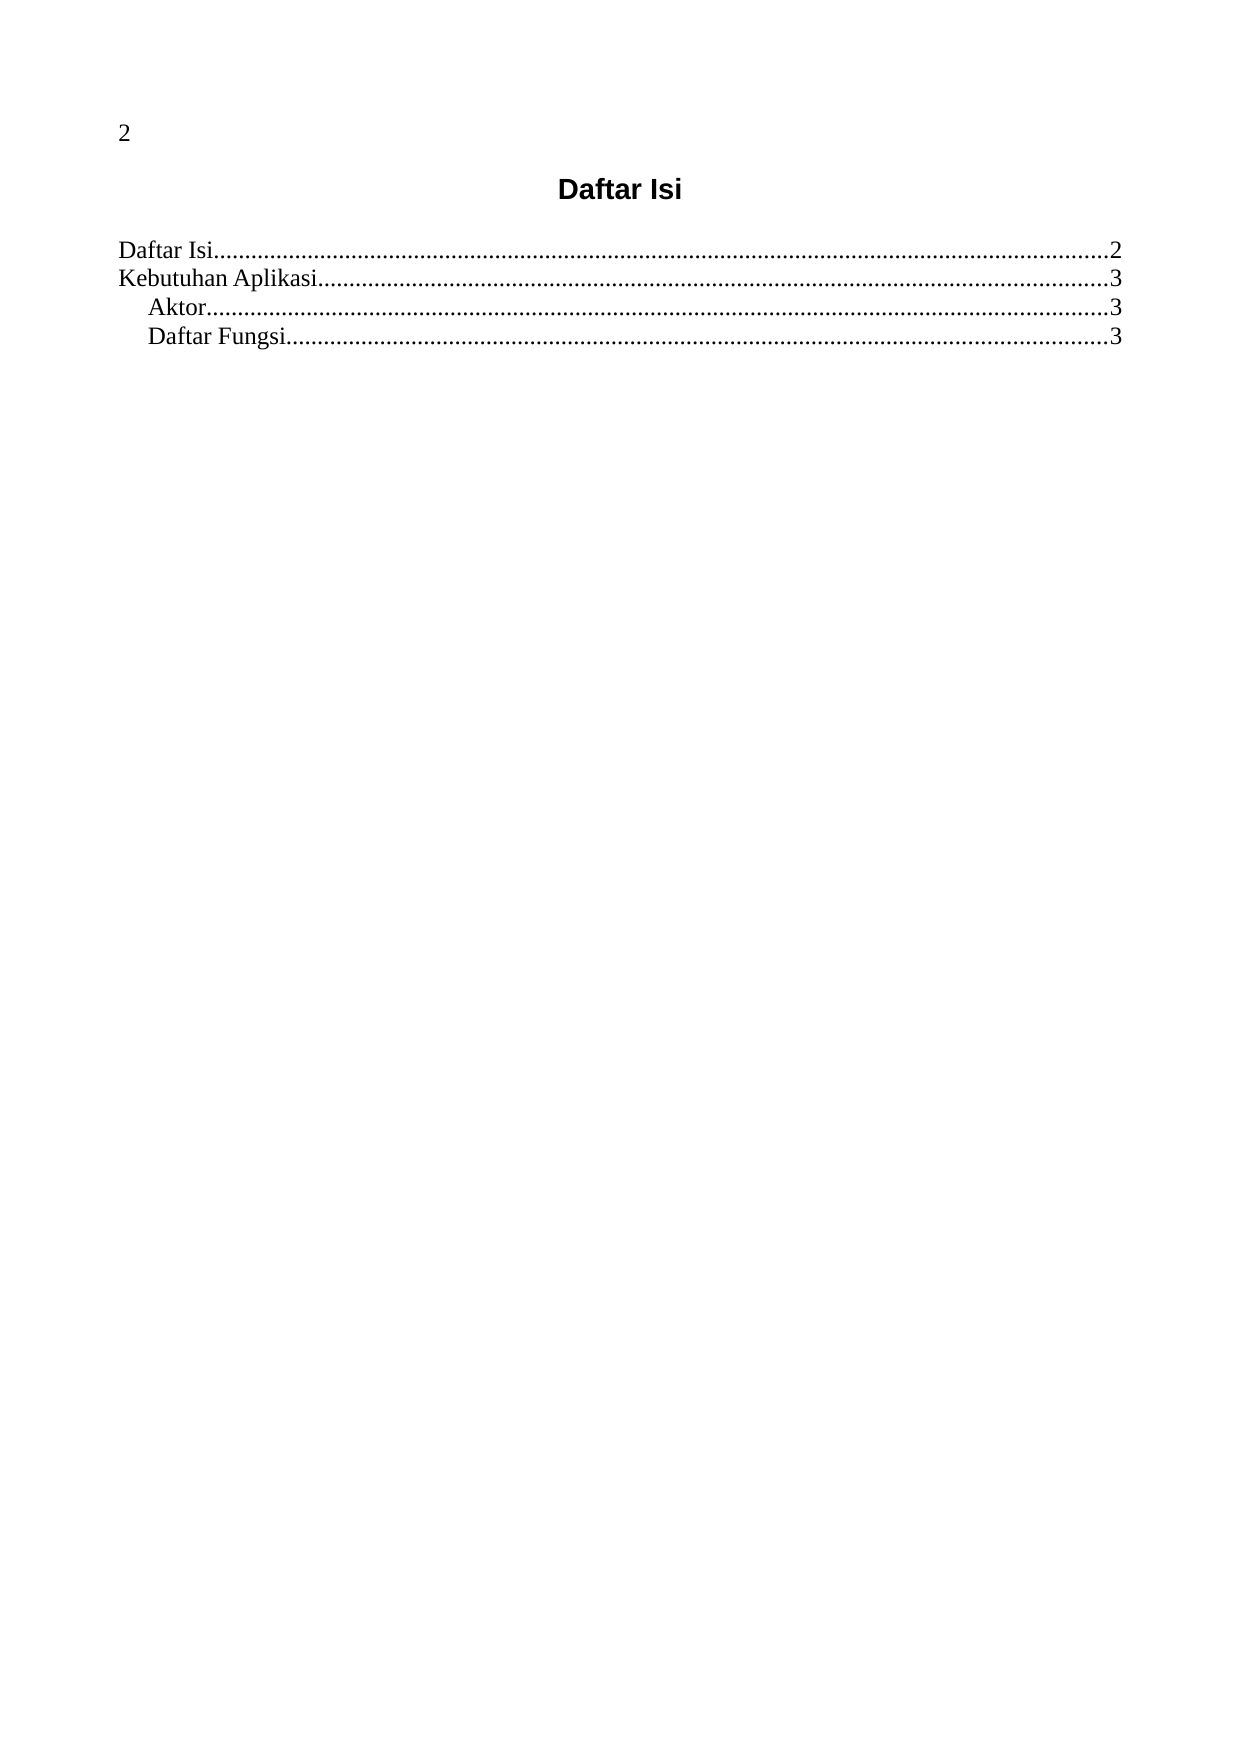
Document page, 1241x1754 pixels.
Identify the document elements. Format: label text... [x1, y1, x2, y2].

text 2 [118, 118, 1122, 147]
text Daftar Isi 2 [118, 235, 1122, 263]
text Aktor 3 [148, 292, 1122, 321]
subtitle Daftar Isi [118, 172, 1122, 205]
text Kebutuhan Aplikasi 3 [118, 263, 1122, 292]
text Daftar Fungsi 3 [148, 321, 1122, 350]
